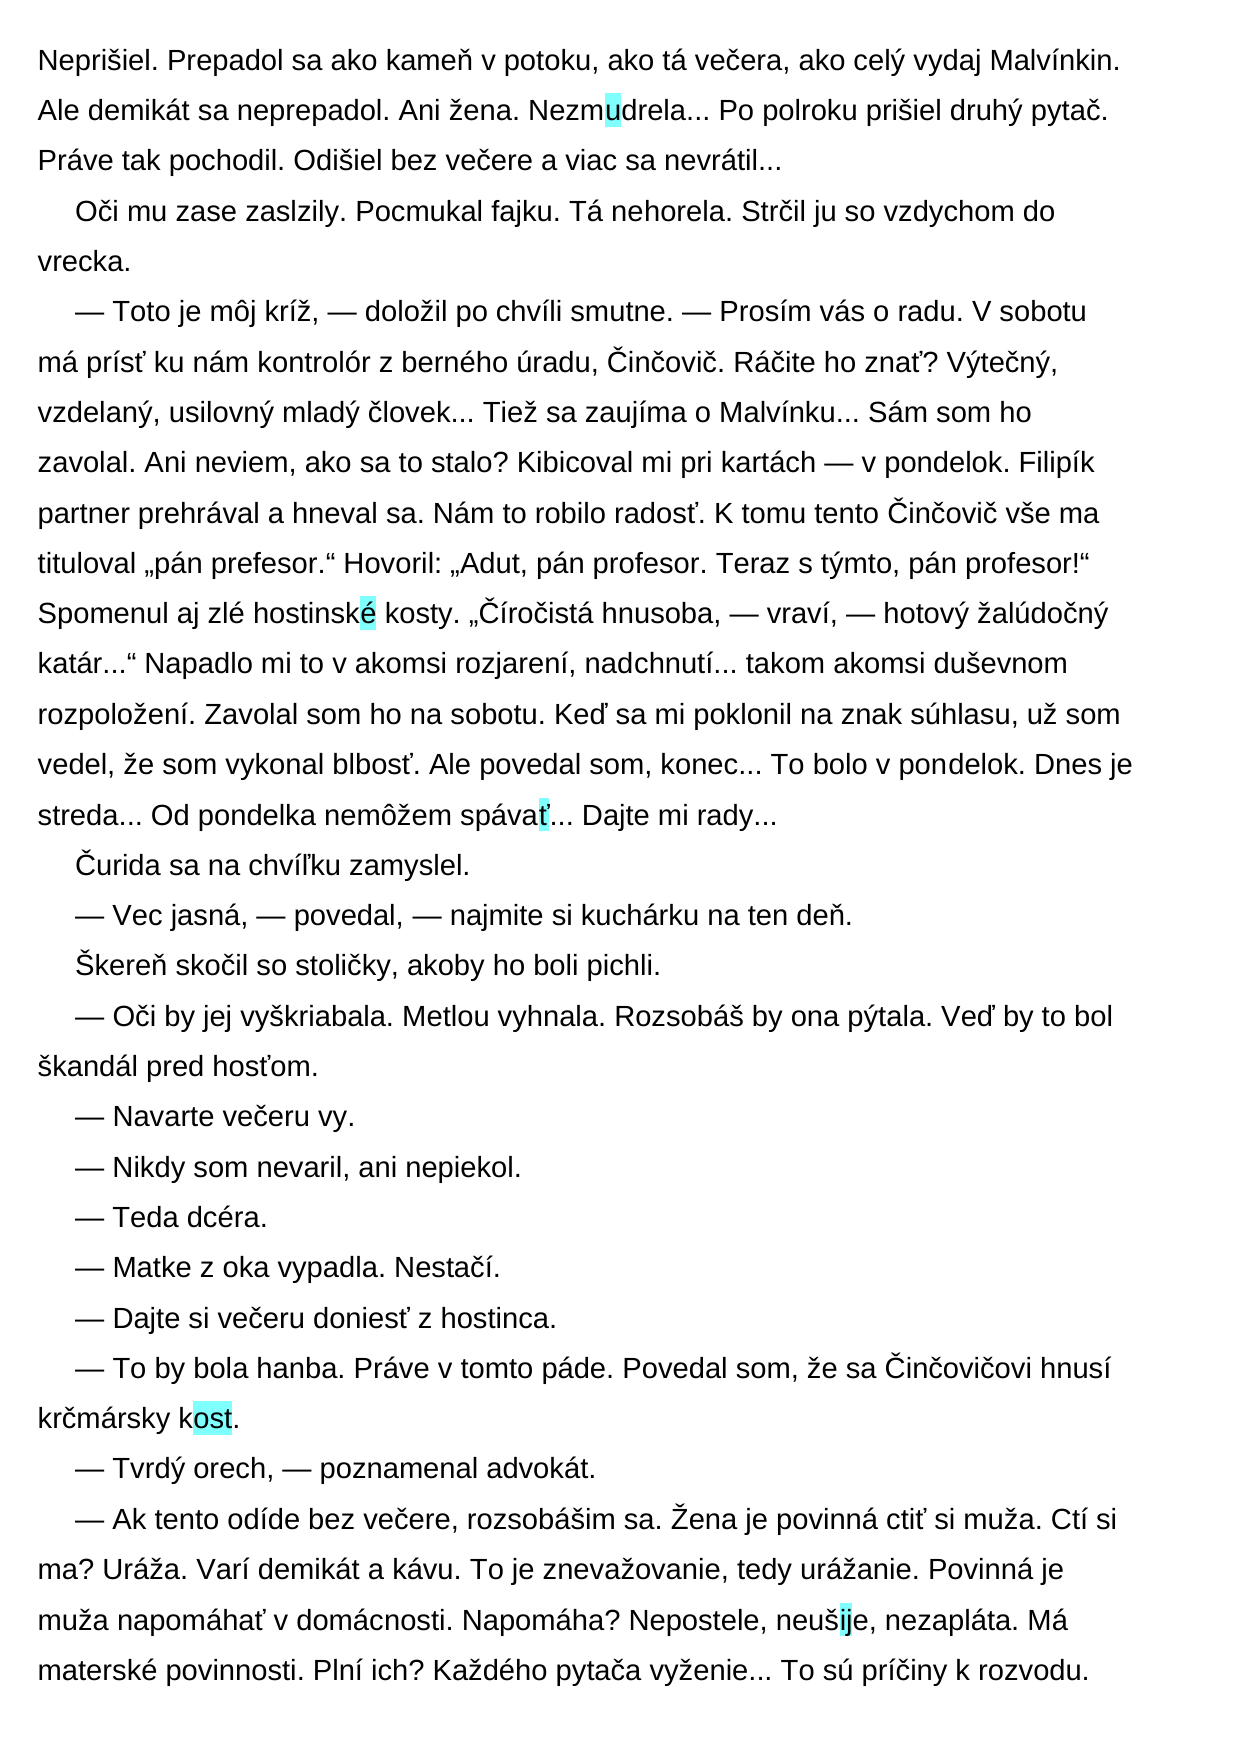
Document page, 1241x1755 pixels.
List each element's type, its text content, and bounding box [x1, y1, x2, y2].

text — Teda dcéra. [37, 1200, 1136, 1233]
text Neprišiel. Prepadol sa ako kameň v potoku, ako tá večera, ako celý vydaj Malvínkin. Ale demikát sa neprepadol. Ani žena. Nezmudrela... Po polroku prišiel druhý pytač. Práve tak pochodil. Odišiel bez večere a viac sa nevrátil... [37, 43, 1136, 177]
text — Toto je môj kríž, — doložil po chvíli smutne. — Prosím vás o radu. V sobotu má prísť ku nám kontrolór z berného úradu, Činčovič. Ráčite ho znať? Výtečný, vzdelaný, usilovný mladý človek... Tiež sa zaujíma o Malvínku... Sám som ho zavolal. Ani neviem, ako sa to stalo? Kibicoval mi pri kartách — v pondelok. Filipík partner prehrá­val a hneval sa. Nám to robilo radosť. K tomu tento Činčovič vše ma tituloval „pán prefesor.“ Hovoril: „Adut, pán profesor. Teraz s týmto, pán profesor!“ Spomenul aj zlé hostinské kosty. „Číročistá hnusoba, — vraví, — hotový žalúdočný katár...“ Napadlo mi to v akomsi rozjarení, nad­chnutí... takom akomsi duševnom rozpoložení. Zavolal som ho na sobotu. Keď sa mi poklonil na znak súhlasu, už som vedel, že som vykonal blbosť. Ale povedal som, konec... To bolo v pon­delok. Dnes je streda... Od pondelka nemôžem spávať... Dajte mi rady... [37, 294, 1136, 831]
text — Oči by jej vyškriabala. Metlou vyhnala. Rozsobáš by ona pýtala. Veď by to bol škandál pred hosťom. [37, 999, 1136, 1083]
text — Ak tento odíde bez večere, rozsobášim sa. Žena je povinná ctiť si muža. Ctí si ma? Uráža. Varí demikát a kávu. To je znevažovanie, tedy urážanie. Povinná je muža napomáhať v domác­nosti. Napomáha? Nepostele, neušije, nezapláta. Má materské povinnosti. Plní ich? Každého pytača vyženie... To sú príčiny k rozvodu. [37, 1502, 1136, 1686]
text — Tvrdý orech, — poznamenal advokát. [37, 1452, 1136, 1485]
text Škereň skočil so stoličky, akoby ho boli pichli. [37, 948, 1136, 982]
text — Dajte si večeru doniesť z hostinca. [37, 1301, 1136, 1334]
text — Navarte večeru vy. [37, 1099, 1136, 1133]
text — Nikdy som nevaril, ani nepiekol. [37, 1150, 1136, 1183]
text — To by bola hanba. Práve v tomto páde. Povedal som, že sa Činčovičovi hnusí krčmársky kost. [37, 1351, 1136, 1435]
text Oči mu zase zaslzily. Pocmukal fajku. Tá ne­horela. Strčil ju so vzdychom do vrecka. [37, 194, 1136, 278]
text — Vec jasná, — povedal, — najmite si ku­chárku na ten deň. [37, 898, 1136, 932]
text — Matke z oka vypadla. Nestačí. [37, 1250, 1136, 1284]
text Čurida sa na chvíľku zamyslel. [37, 848, 1136, 881]
